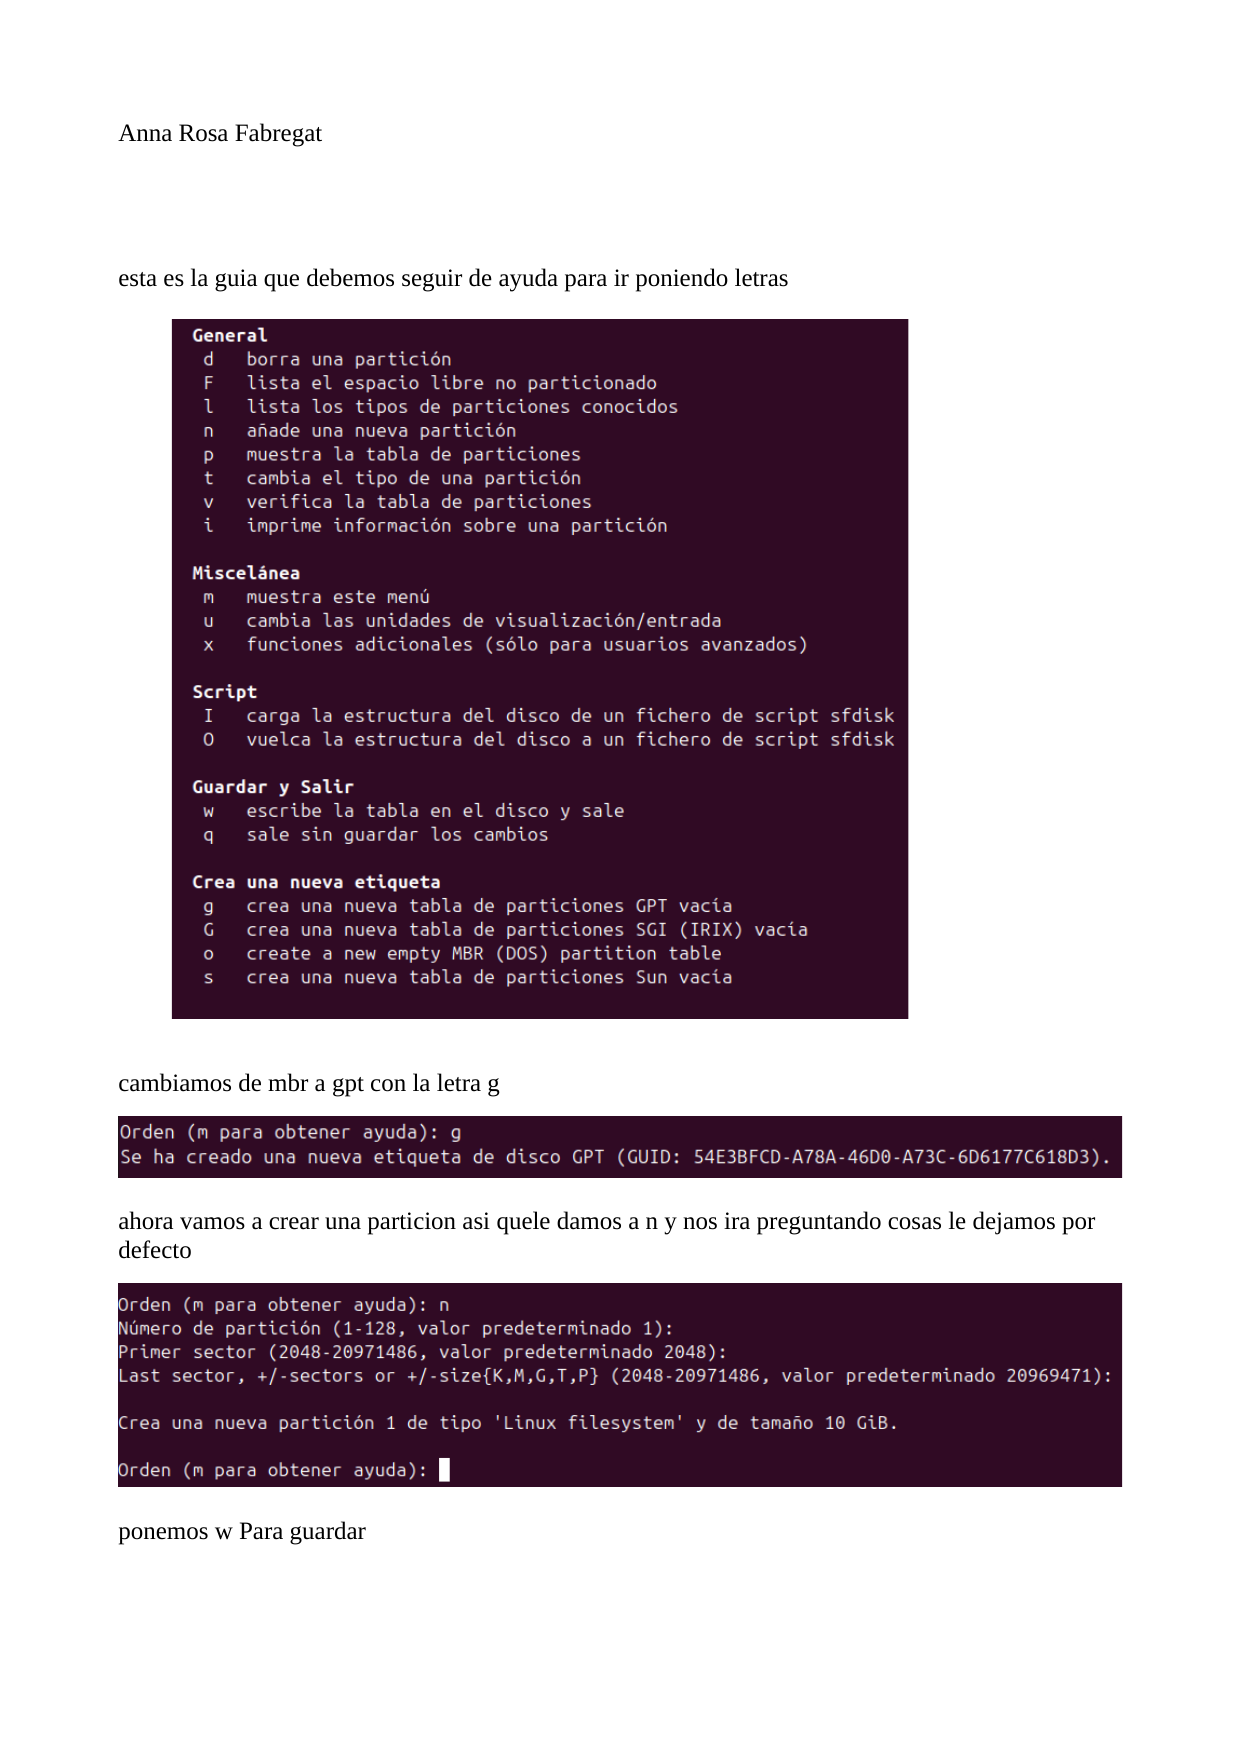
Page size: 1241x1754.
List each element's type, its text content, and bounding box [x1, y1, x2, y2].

text ahora vamos a crear una particion asi quele damos a n y nos ira preguntando cosas le dejamos por defecto [118, 1206, 1122, 1263]
picture [171, 319, 909, 1019]
picture [118, 1116, 1123, 1178]
text esta es la guia que debemos seguir de ayuda para ir poniendo letras [118, 263, 1122, 291]
text cambiamos de mbr a gpt con la letra g [118, 1068, 1122, 1096]
text ponemos w Para guardar [118, 1516, 1122, 1544]
picture [118, 1283, 1123, 1487]
